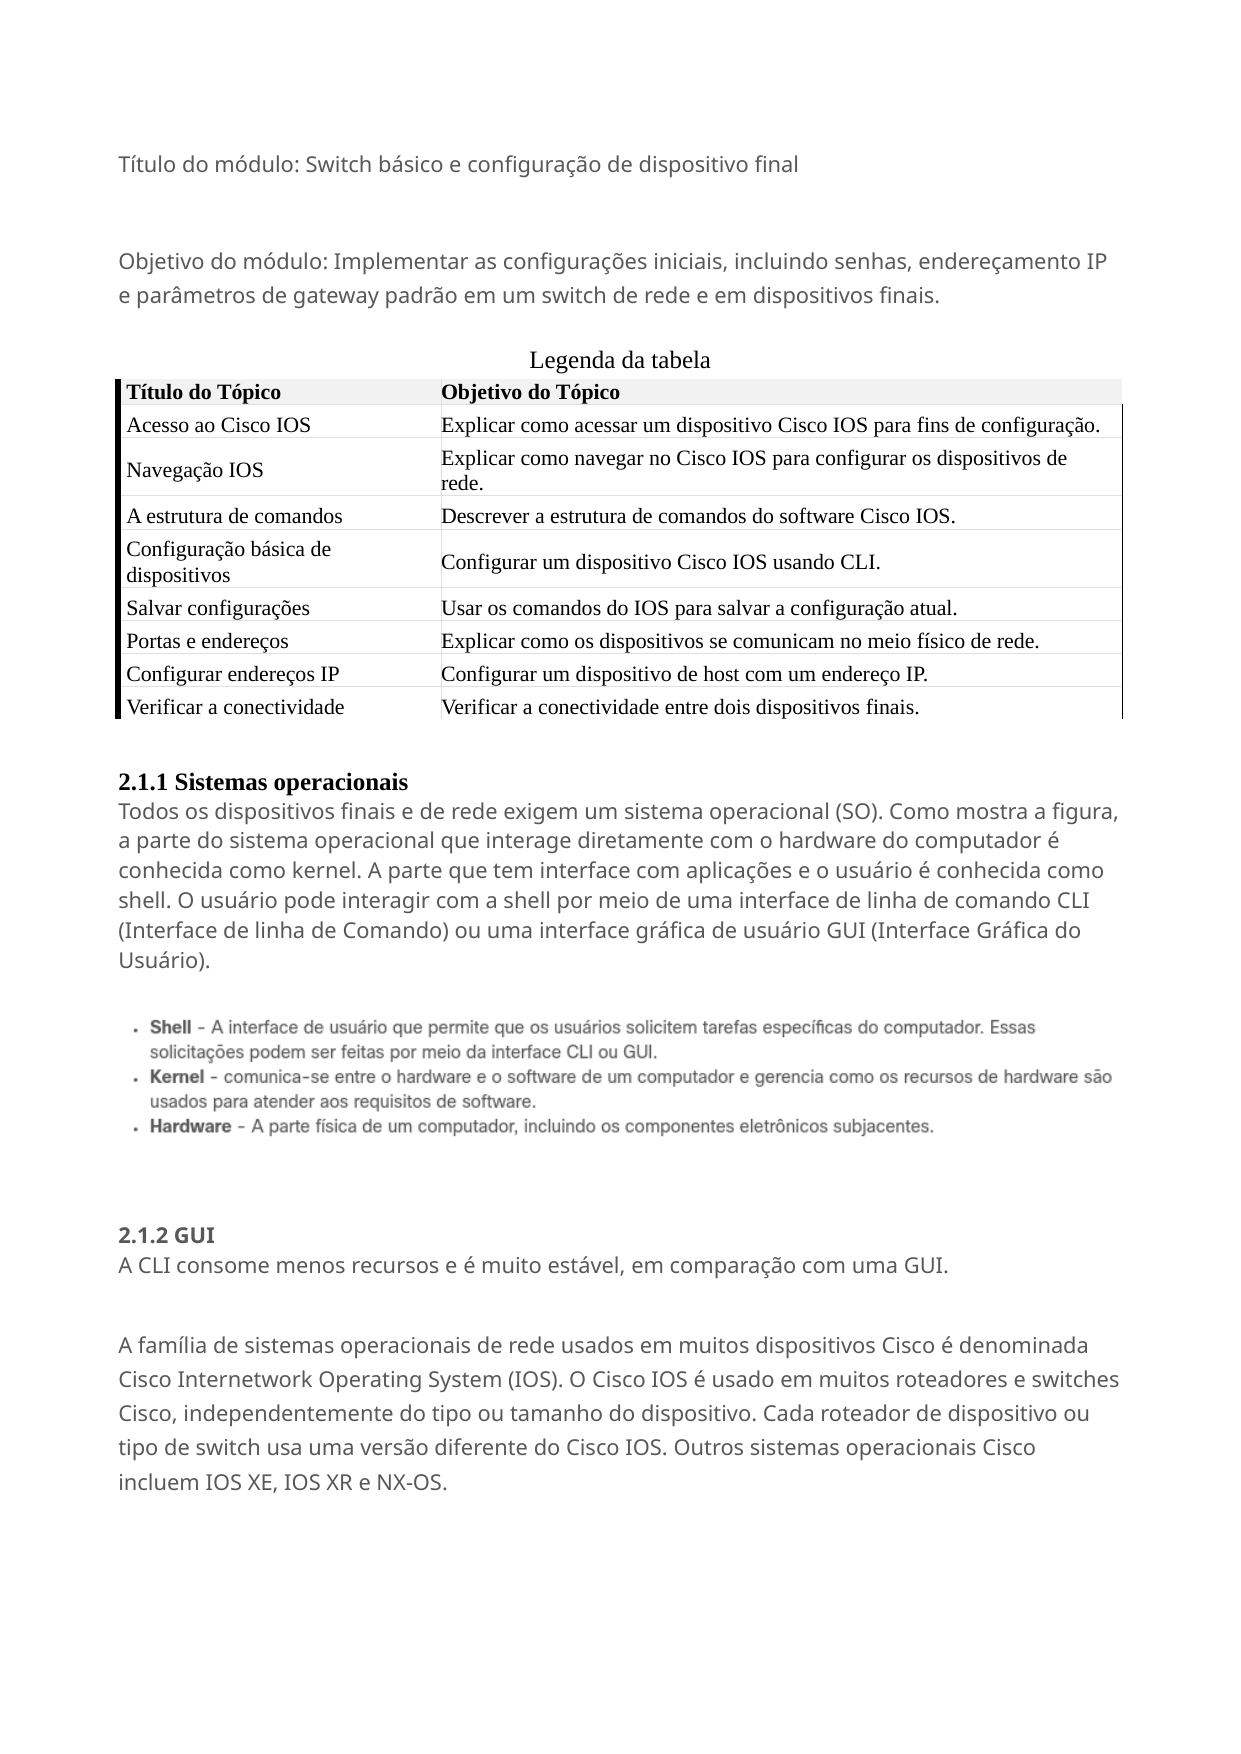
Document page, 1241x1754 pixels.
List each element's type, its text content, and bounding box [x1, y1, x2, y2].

text 2.1.2 GUI [118, 1220, 1122, 1250]
text A família de sistemas operacionais de rede usados em muitos dispositivos Cisco é denominada Cisco Internetwork Operating System (IOS). O Cisco IOS é usado em muitos roteadores e switches Cisco, independentemente do tipo ou tamanho do dispositivo. Cada roteador de dispositivo ou tipo de switch usa uma versão diferente do Cisco IOS. Outros sistemas operacionais Cisco incluem IOS XE, IOS XR e NX-OS. [118, 1330, 1122, 1496]
table_cell Acesso ao Cisco IOS [121, 405, 441, 437]
table_cell Navegação IOS [121, 438, 441, 495]
text Título do módulo: Switch básico e configuração de dispositivo final [118, 149, 1122, 179]
text Legenda da tabela [118, 346, 1122, 374]
text Objetivo do módulo: Implementar as configurações iniciais, incluindo senhas, endereçamento IP e parâmetros de gateway padrão em um switch de rede e em dispositivos finais. [118, 246, 1122, 310]
table_cell Verificar a conectividade entre dois dispositivos finais. [442, 687, 1122, 719]
table_cell Usar os comandos do IOS para salvar a configuração atual. [442, 588, 1122, 620]
text Todos os dispositivos finais e de rede exigem um sistema operacional (SO). Como mostra a figura, a parte do sistema operacional que interage diretamente com o hardware do computador é conhecida como kernel. A parte que tem interface com aplicações e o usuário é conhecida como shell. O usuário pode interagir com a shell por meio de uma interface de linha de comando CLI (Interface de linha de Comando) ou uma interface gráfica de usuário GUI (Interface Gráfica do Usuário). [118, 796, 1122, 974]
table_cell Explicar como acessar um dispositivo Cisco IOS para fins de configuração. [442, 405, 1122, 437]
table_cell Verificar a conectividade [121, 687, 441, 719]
table_header Título do Tópico [121, 379, 441, 404]
table_cell Salvar configurações [121, 588, 441, 620]
text A CLI consome menos recursos e é muito estável, em comparação com uma GUI. [118, 1250, 1122, 1279]
table_header Objetivo do Tópico [442, 379, 1122, 404]
table_cell A estrutura de comandos [121, 496, 441, 528]
table_cell Configurar um dispositivo de host com um endereço IP. [442, 654, 1122, 686]
table_cell Configuração básica de dispositivos [121, 530, 441, 587]
picture [118, 1004, 1123, 1161]
text 2.1.1 Sistemas operacionais [118, 767, 1122, 796]
table_cell Descrever a estrutura de comandos do software Cisco IOS. [442, 496, 1122, 528]
table_cell Configurar um dispositivo Cisco IOS usando CLI. [442, 530, 1122, 587]
table_cell Configurar endereços IP [121, 654, 441, 686]
table_cell Portas e endereços [121, 621, 441, 653]
table_cell Explicar como os dispositivos se comunicam no meio físico de rede. [442, 621, 1122, 653]
table_cell Explicar como navegar no Cisco IOS para configurar os dispositivos de rede. [442, 438, 1122, 495]
